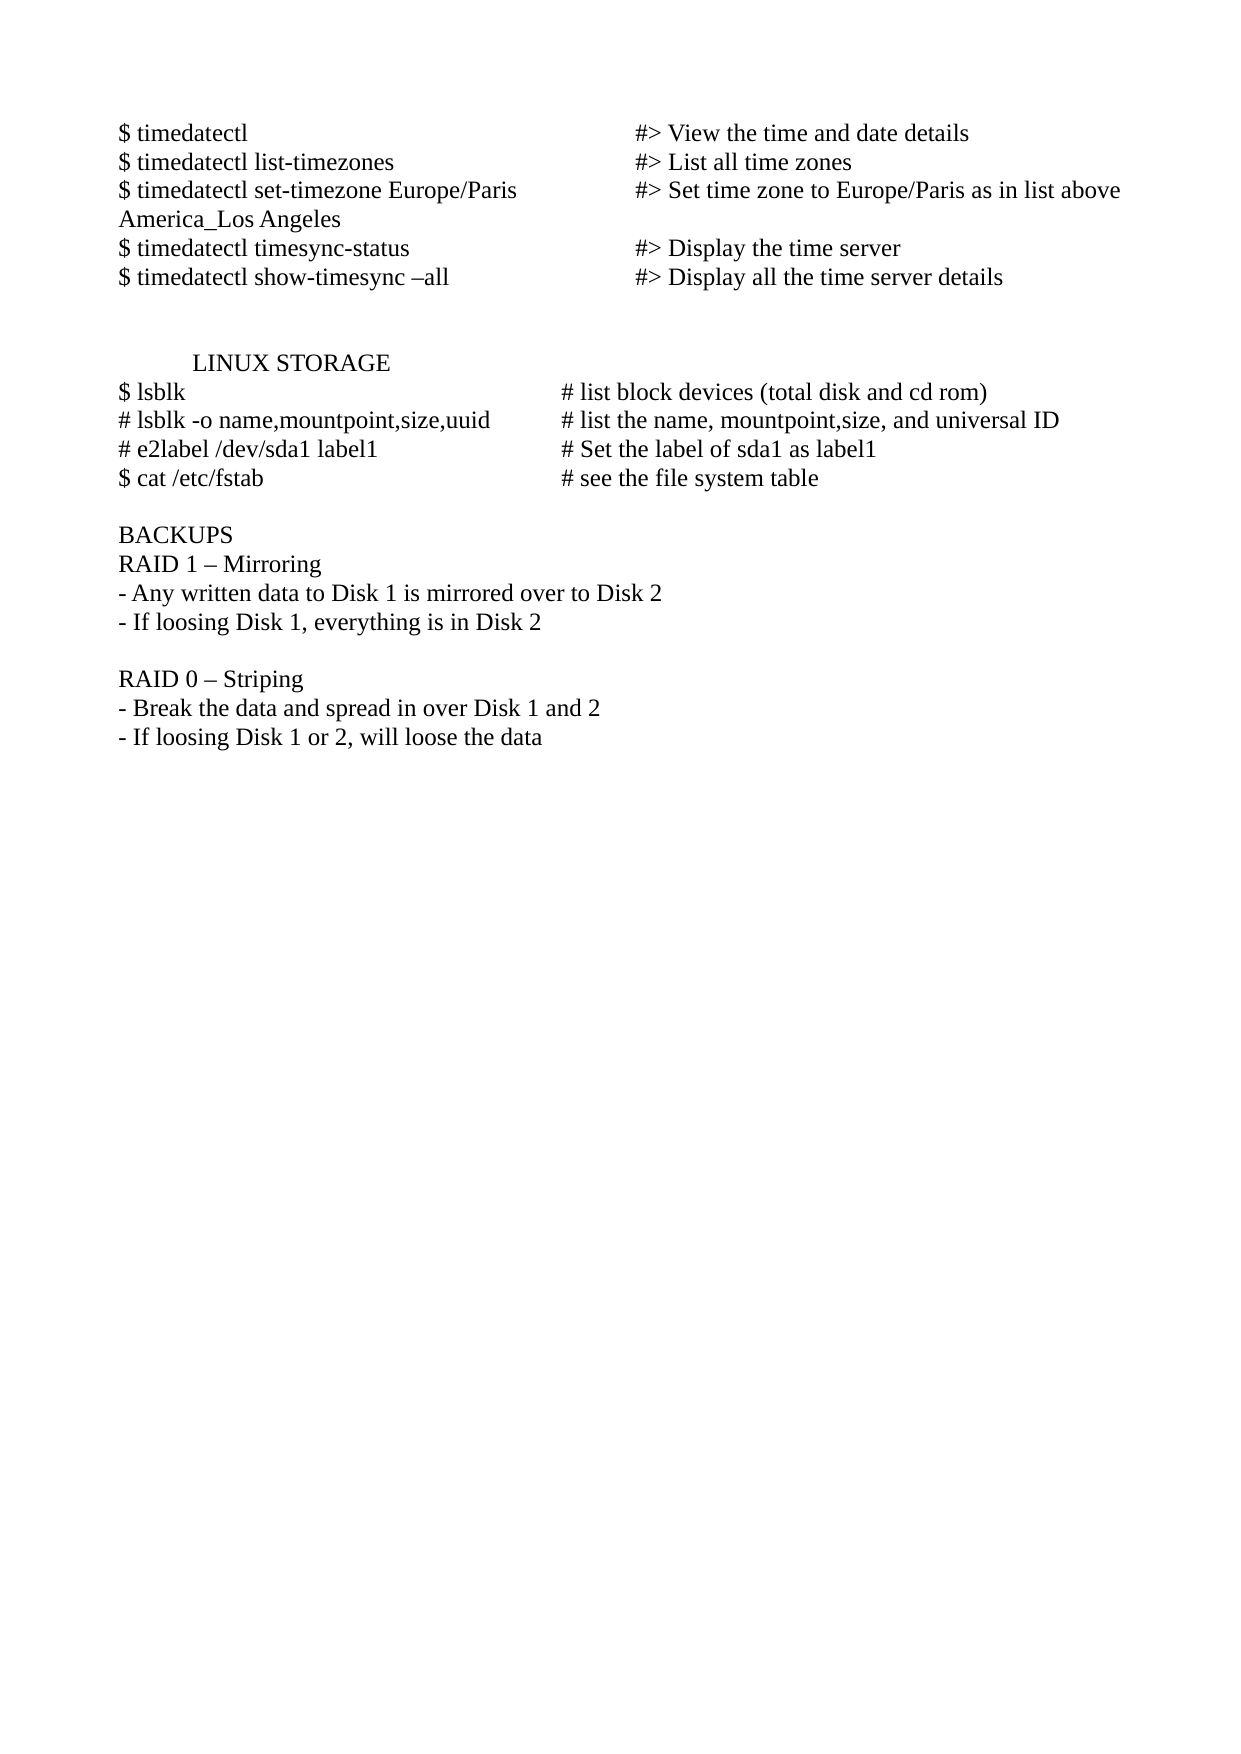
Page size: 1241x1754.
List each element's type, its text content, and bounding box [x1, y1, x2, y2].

text $ timedatectl #> View the time and date details [118, 118, 1122, 147]
text $ timedatectl list-timezones #> List all time zones [118, 147, 1122, 176]
text BACKUPS [118, 521, 1122, 549]
text $ timedatectl show-timesync –all #> Display all the time server details [118, 262, 1122, 291]
text - Any written data to Disk 1 is mirrored over to Disk 2 [118, 578, 1122, 607]
text - Break the data and spread in over Disk 1 and 2 [118, 693, 1122, 722]
text RAID 1 – Mirroring [118, 549, 1122, 578]
text RAID 0 – Striping [118, 664, 1122, 693]
text $ timedatectl timesync-status #> Display the time server [118, 233, 1122, 262]
text $ timedatectl set-timezone Europe/Paris #> Set time zone to Europe/Paris as in list above [118, 176, 1122, 204]
text - If loosing Disk 1 or 2, will loose the data [118, 722, 1122, 751]
text $ cat /etc/fstab # see the file system table [118, 463, 1122, 492]
text # e2label /dev/sda1 label1 # Set the label of sda1 as label1 [118, 434, 1122, 463]
text - If loosing Disk 1, everything is in Disk 2 [118, 607, 1122, 636]
text America_Los Angeles [118, 204, 1122, 233]
text # lsblk -o name,mountpoint,size,uuid # list the name, mountpoint,size, and universal ID [118, 406, 1122, 434]
text LINUX STORAGE [118, 348, 1122, 377]
text $ lsblk # list block devices (total disk and cd rom) [118, 377, 1122, 406]
